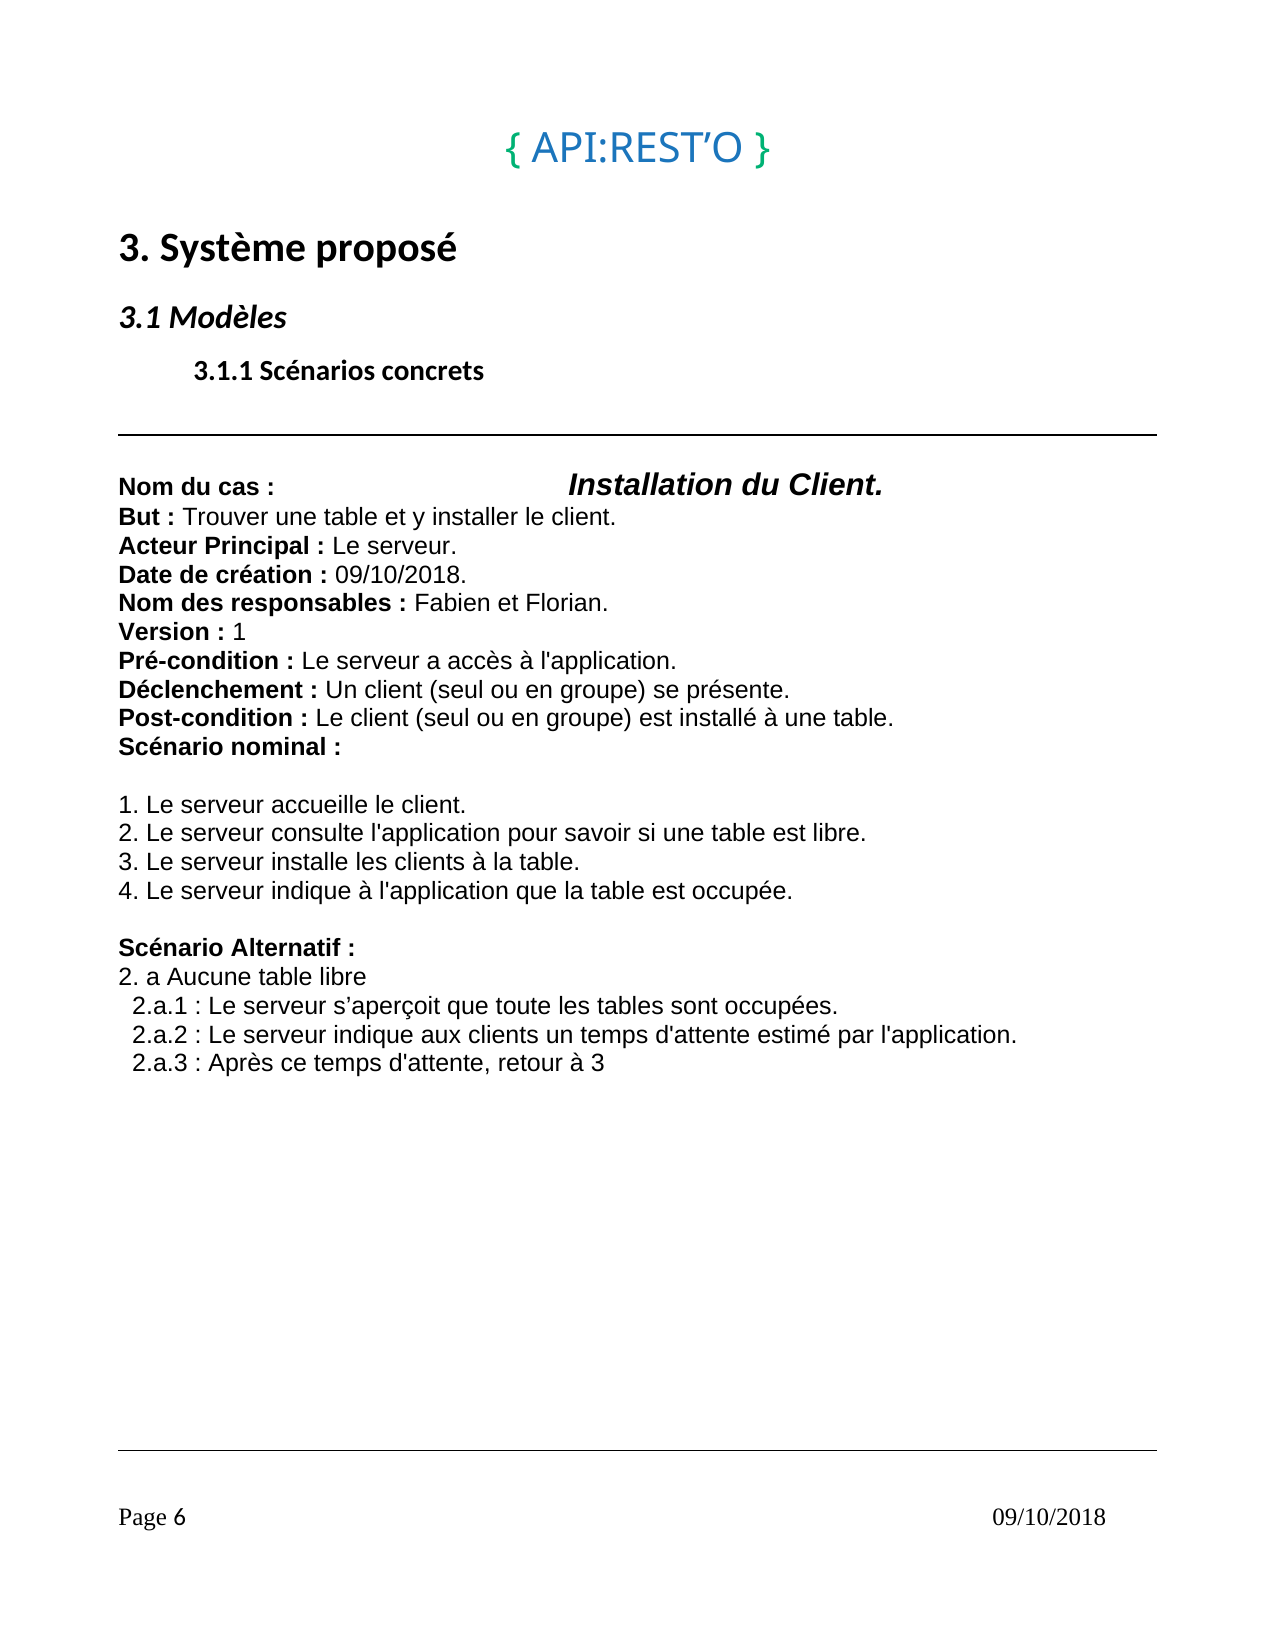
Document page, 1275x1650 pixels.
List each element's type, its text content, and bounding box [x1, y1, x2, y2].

text 2.a.1 : Le serveur s’aperçoit que toute les tables sont occupées. [118, 991, 1157, 1019]
text Pré-condition : Le serveur a accès à l'application. [118, 646, 1157, 674]
subtitle 3.1.1 Scénarios concrets [118, 352, 1157, 387]
text 3. Le serveur installe les clients à la table. [118, 847, 1157, 876]
text Version : 1 [118, 617, 1157, 646]
text But : Trouver une table et y installer le client. [118, 502, 1157, 531]
text 4. Le serveur indique à l'application que la table est occupée. [118, 876, 1157, 904]
text 1. Le serveur accueille le client. [118, 789, 1157, 818]
text Acteur Principal : Le serveur. [118, 531, 1157, 559]
text Post-condition : Le client (seul ou en groupe) est installé à une table. [118, 703, 1157, 732]
subtitle 3.1 Modèles [118, 296, 1157, 337]
text 2. Le serveur consulte l'application pour savoir si une table est libre. [118, 818, 1157, 847]
text Nom des responsables : Fabien et Florian. [118, 588, 1157, 617]
text 2. a Aucune table libre [118, 962, 1157, 991]
text Scénario Alternatif : [118, 933, 1157, 962]
text Date de création : 09/10/2018. [118, 559, 1157, 588]
text 2.a.2 : Le serveur indique aux clients un temps d'attente estimé par l'application. [118, 1019, 1157, 1048]
text Scénario nominal : [118, 732, 1157, 761]
text Nom du cas : Installation du Client. [118, 466, 1157, 502]
text 2.a.3 : Après ce temps d'attente, retour à 3 [118, 1048, 1157, 1077]
text Déclenchement : Un client (seul ou en groupe) se présente. [118, 674, 1157, 703]
subtitle 3. Système proposé [118, 221, 1157, 271]
